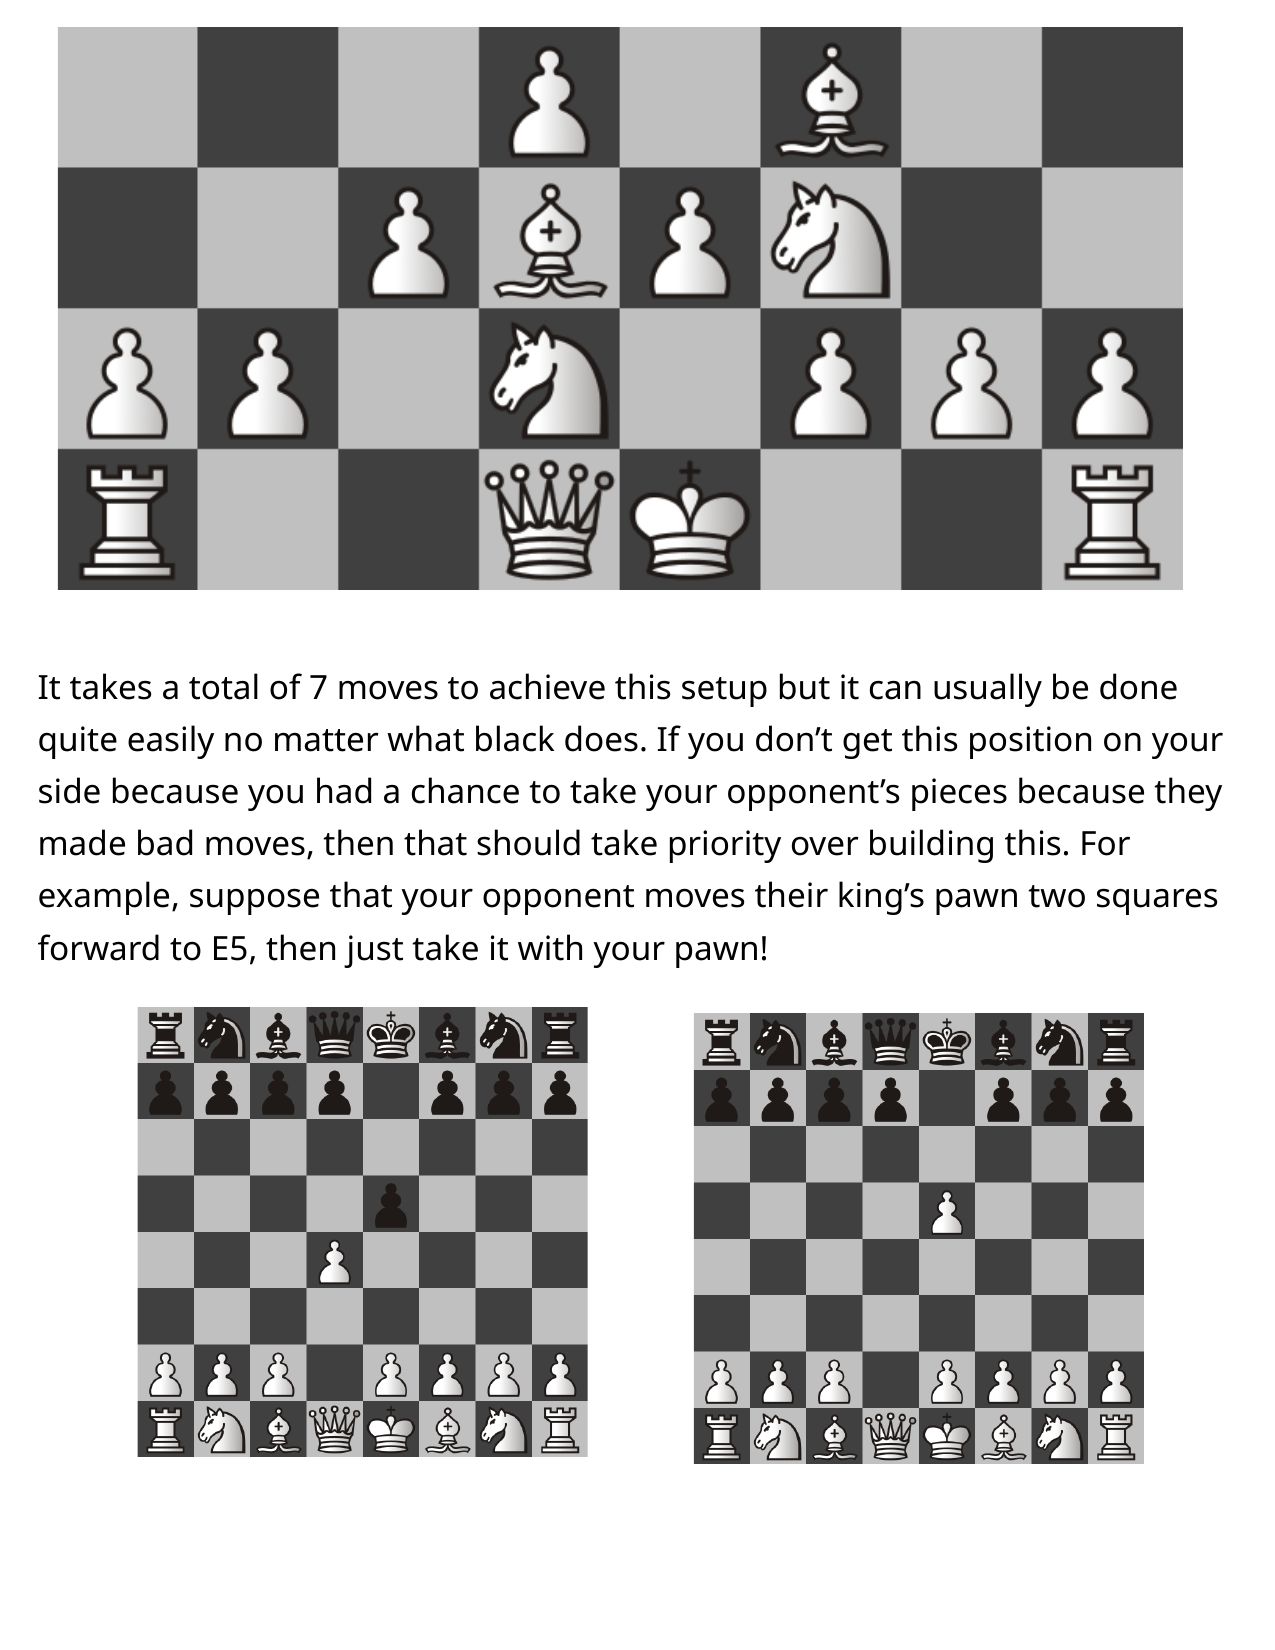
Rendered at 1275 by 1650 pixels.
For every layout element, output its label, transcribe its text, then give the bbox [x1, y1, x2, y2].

picture [137, 1007, 588, 1457]
text It takes a total of 7 moves to achieve this setup but it can usually be done quite easily no matter what black does. If you don’t get this position on your side because you had a chance to take your opponent’s pieces because they made bad moves, then that should take priority over building this. For example, suppose that your opponent moves their king’s pawn two squares forward to E5, then just take it with your pawn! [37, 663, 1237, 970]
picture [57, 27, 1183, 590]
picture [693, 1013, 1144, 1464]
